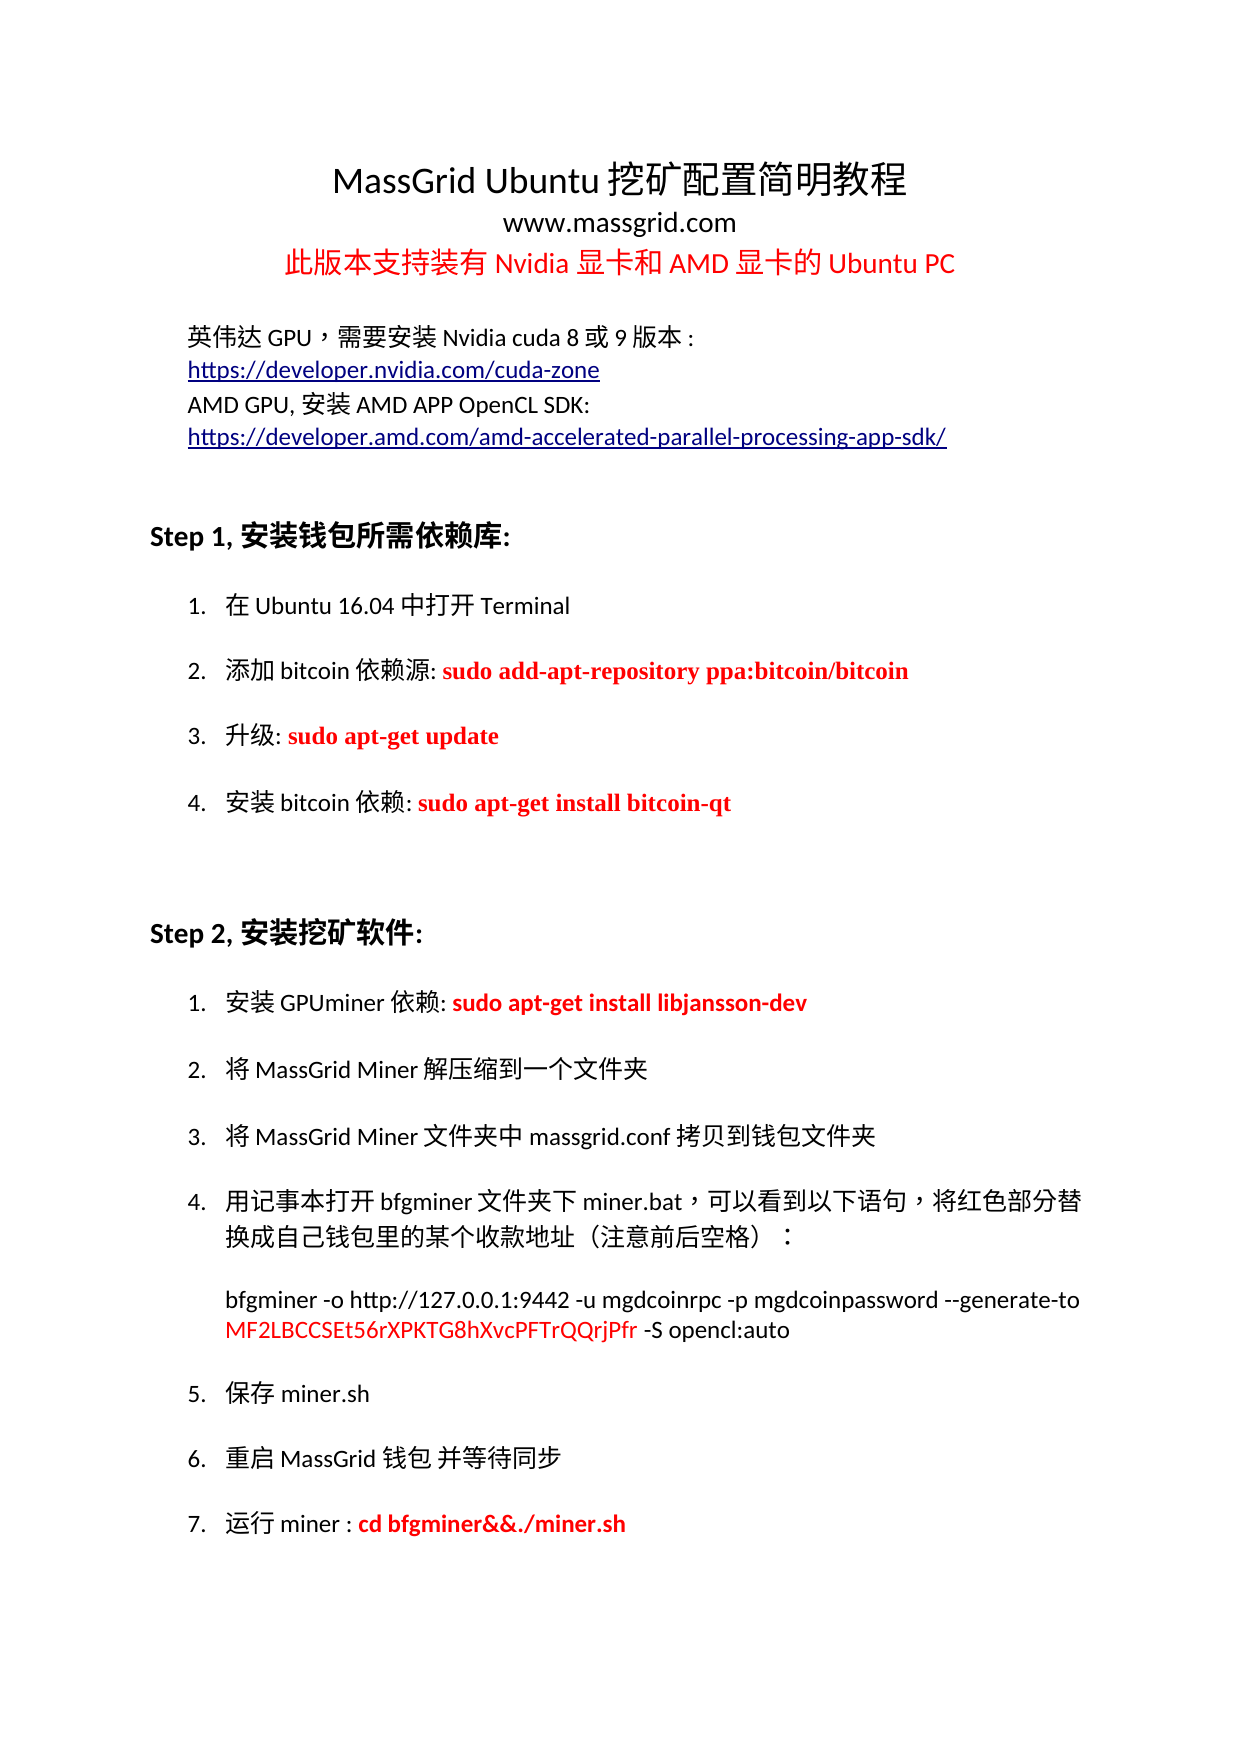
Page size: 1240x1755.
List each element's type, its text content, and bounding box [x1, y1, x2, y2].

list 用记事本打开bfgminer文件夹下miner.bat，可以看到以下语句，将红色部分替换成自己钱包里的某个收款地址（注意前后空格）： [187, 1181, 1089, 1254]
list 将MassGrid Miner文件夹中 massgrid.conf 拷贝到钱包文件夹 [187, 1116, 1089, 1152]
text MassGrid Ubuntu挖矿配置简明教程 [150, 150, 1089, 204]
list 升级: sudo apt-get update [187, 715, 1089, 751]
list 运行miner : cd bfgminer&&./miner.sh [187, 1504, 1089, 1540]
text www.massgrid.com [150, 204, 1089, 240]
list 安装GPUminer依赖: sudo apt-get install libjansson-dev [187, 983, 1089, 1019]
list bfgminer -o http://127.0.0.1:9442 -u mgdcoinrpc -p mgdcoinpassword --generate-to MF2LBCCSEt56rXPKTG8hXvcPFTrQQrjPfr -S opencl:auto [225, 1284, 1089, 1345]
text Step 1, 安装钱包所需依赖库: [150, 512, 1089, 555]
list https://developer.amd.com/amd-accelerated-parallel-processing-app-sdk/ [187, 421, 1089, 451]
list 保存 miner.sh [187, 1374, 1089, 1410]
list 安装bitcoin 依赖: sudo apt-get install bitcoin-qt [187, 782, 1089, 818]
list AMD GPU, 安装AMD APP OpenCL SDK: [187, 384, 1089, 421]
list 重启MassGrid 钱包 并等待同步 [187, 1439, 1089, 1475]
list 英伟达GPU，需要安装Nvidia cuda 8或9版本 : [187, 318, 1089, 354]
list 添加bitcoin依赖源: sudo add-apt-repository ppa:bitcoin/bitcoin [187, 650, 1089, 686]
list 将MassGrid Miner解压缩到一个文件夹 [187, 1049, 1089, 1086]
text Step 2, 安装挖矿软件: [150, 910, 1089, 952]
list https://developer.nvidia.com/cuda-zone [187, 354, 1089, 384]
text 此版本支持装有Nvidia 显卡和AMD显卡的Ubuntu PC [150, 240, 1089, 282]
list 在Ubuntu 16.04中打开 Terminal [187, 585, 1089, 621]
